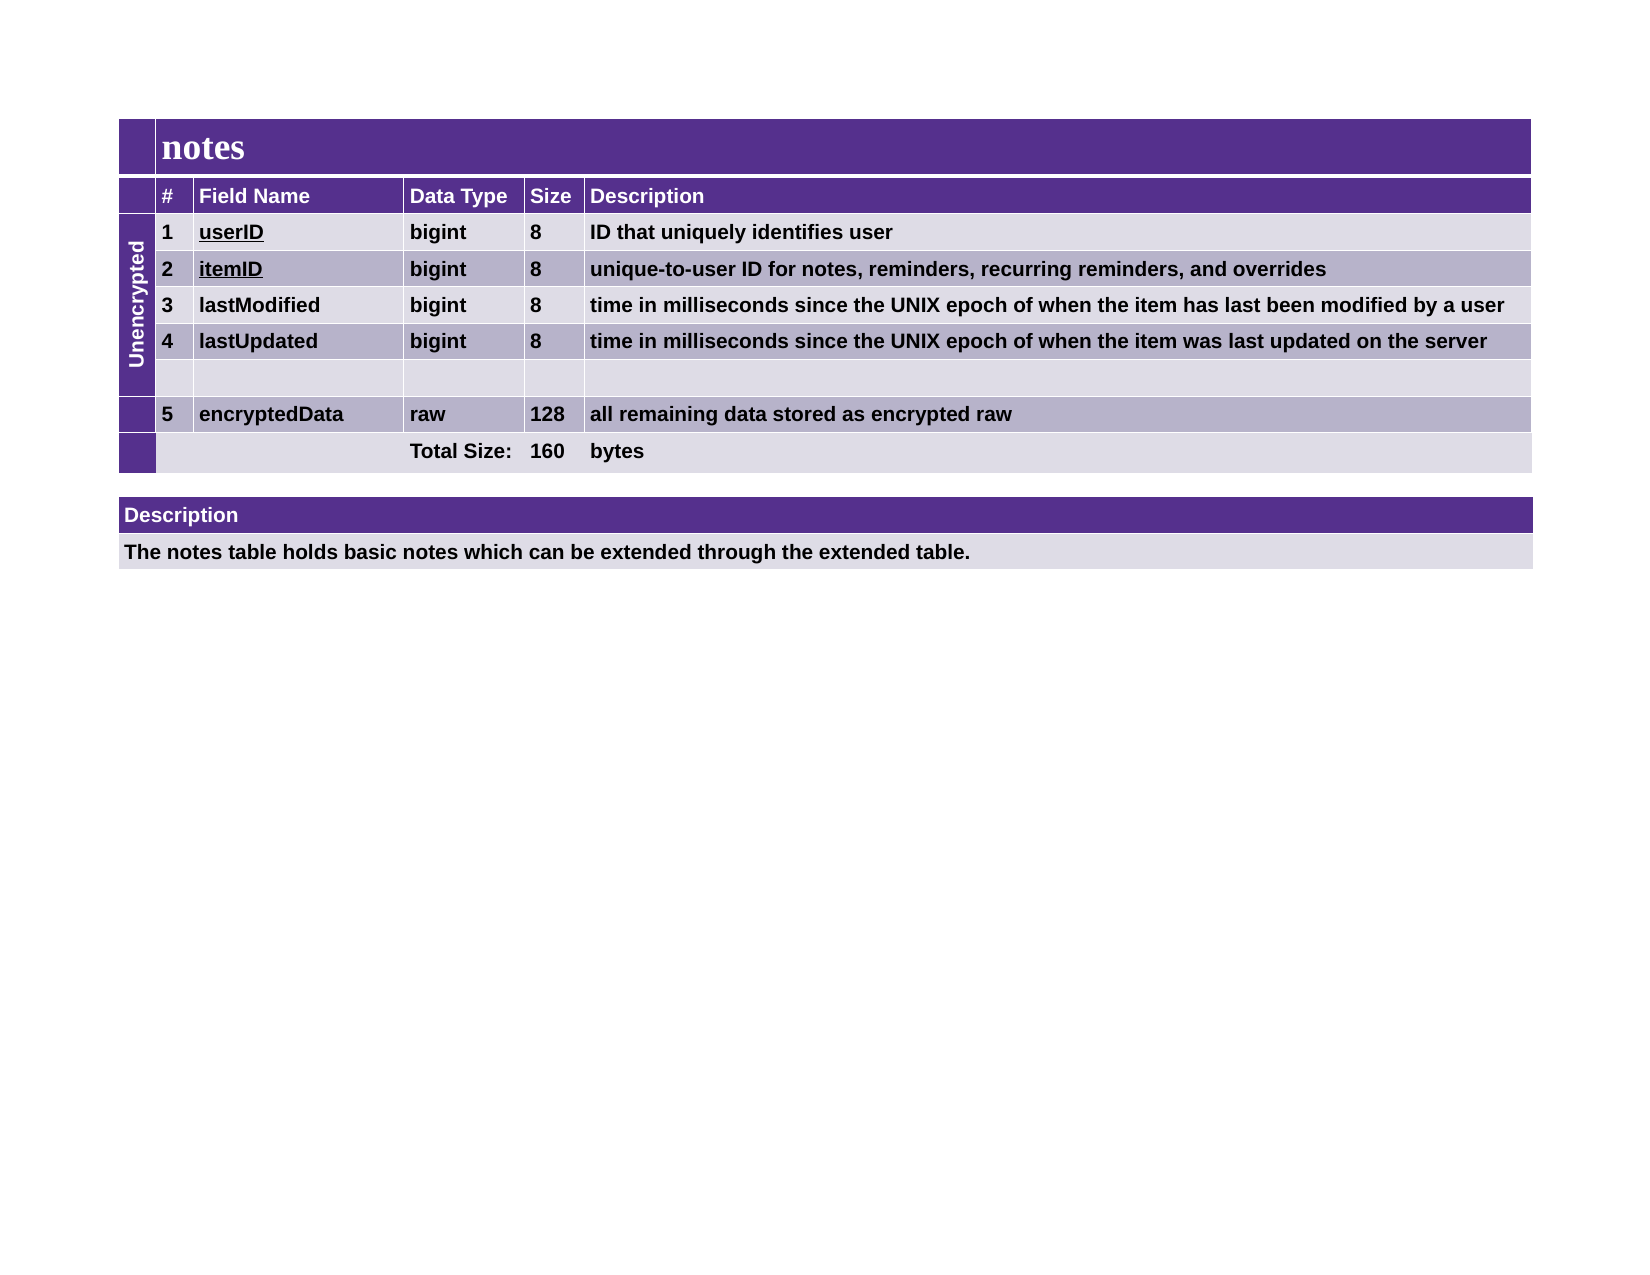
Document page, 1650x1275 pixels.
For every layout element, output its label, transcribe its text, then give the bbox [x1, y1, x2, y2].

table_cell unique-to-user ID for notes, reminders, recurring reminders, and overrides [585, 251, 1531, 286]
table_header [119, 119, 155, 174]
table_cell 8 [525, 214, 584, 250]
table_cell ID that uniquely identifies user [585, 214, 1531, 250]
table_cell 128 [525, 397, 584, 432]
table_cell The notes table holds basic notes which can be extended through the extended table. [119, 534, 1533, 569]
table_cell raw [404, 397, 524, 432]
table_cell bigint [404, 324, 524, 359]
table_cell bytes [584, 433, 1532, 473]
table_cell all remaining data stored as encrypted raw [585, 397, 1531, 432]
table_cell itemID [194, 251, 403, 286]
table_header notes [156, 119, 1531, 174]
table_cell 2 [156, 251, 193, 286]
table_cell lastModified [194, 287, 403, 323]
table_header Description [119, 497, 1533, 533]
table_cell encryptedData [194, 397, 403, 432]
table_cell [119, 397, 155, 432]
table_cell time in milliseconds since the UNIX epoch of when the item has last been modified by a user [585, 287, 1531, 323]
table_cell userID [194, 214, 403, 250]
table_cell bigint [404, 214, 524, 250]
table_cell 160 [524, 433, 584, 473]
table_cell # [156, 178, 193, 213]
table_cell bigint [404, 287, 524, 323]
table_cell 1 [156, 214, 193, 250]
table_cell Description [585, 178, 1531, 213]
table_cell Field Name [194, 178, 403, 213]
table_cell 8 [525, 251, 584, 286]
table_cell [404, 360, 524, 396]
table_cell Size [525, 178, 584, 213]
table_cell 5 [156, 397, 193, 432]
table_cell Total Size: [404, 433, 524, 473]
table_cell Data Type [404, 178, 524, 213]
table_cell 3 [156, 287, 193, 323]
table_cell [156, 360, 193, 396]
table_cell Unencrypted [119, 214, 155, 396]
table_cell 8 [525, 324, 584, 359]
table_cell 4 [156, 324, 193, 359]
table_cell [119, 178, 155, 213]
table_cell [525, 360, 584, 396]
table_cell time in milliseconds since the UNIX epoch of when the item was last updated on the server [585, 324, 1531, 359]
table_cell lastUpdated [194, 324, 403, 359]
table_cell [119, 433, 156, 473]
table_cell [194, 360, 403, 396]
table_cell [585, 360, 1531, 396]
table_cell 8 [525, 287, 584, 323]
table_cell [156, 433, 404, 473]
table_cell bigint [404, 251, 524, 286]
